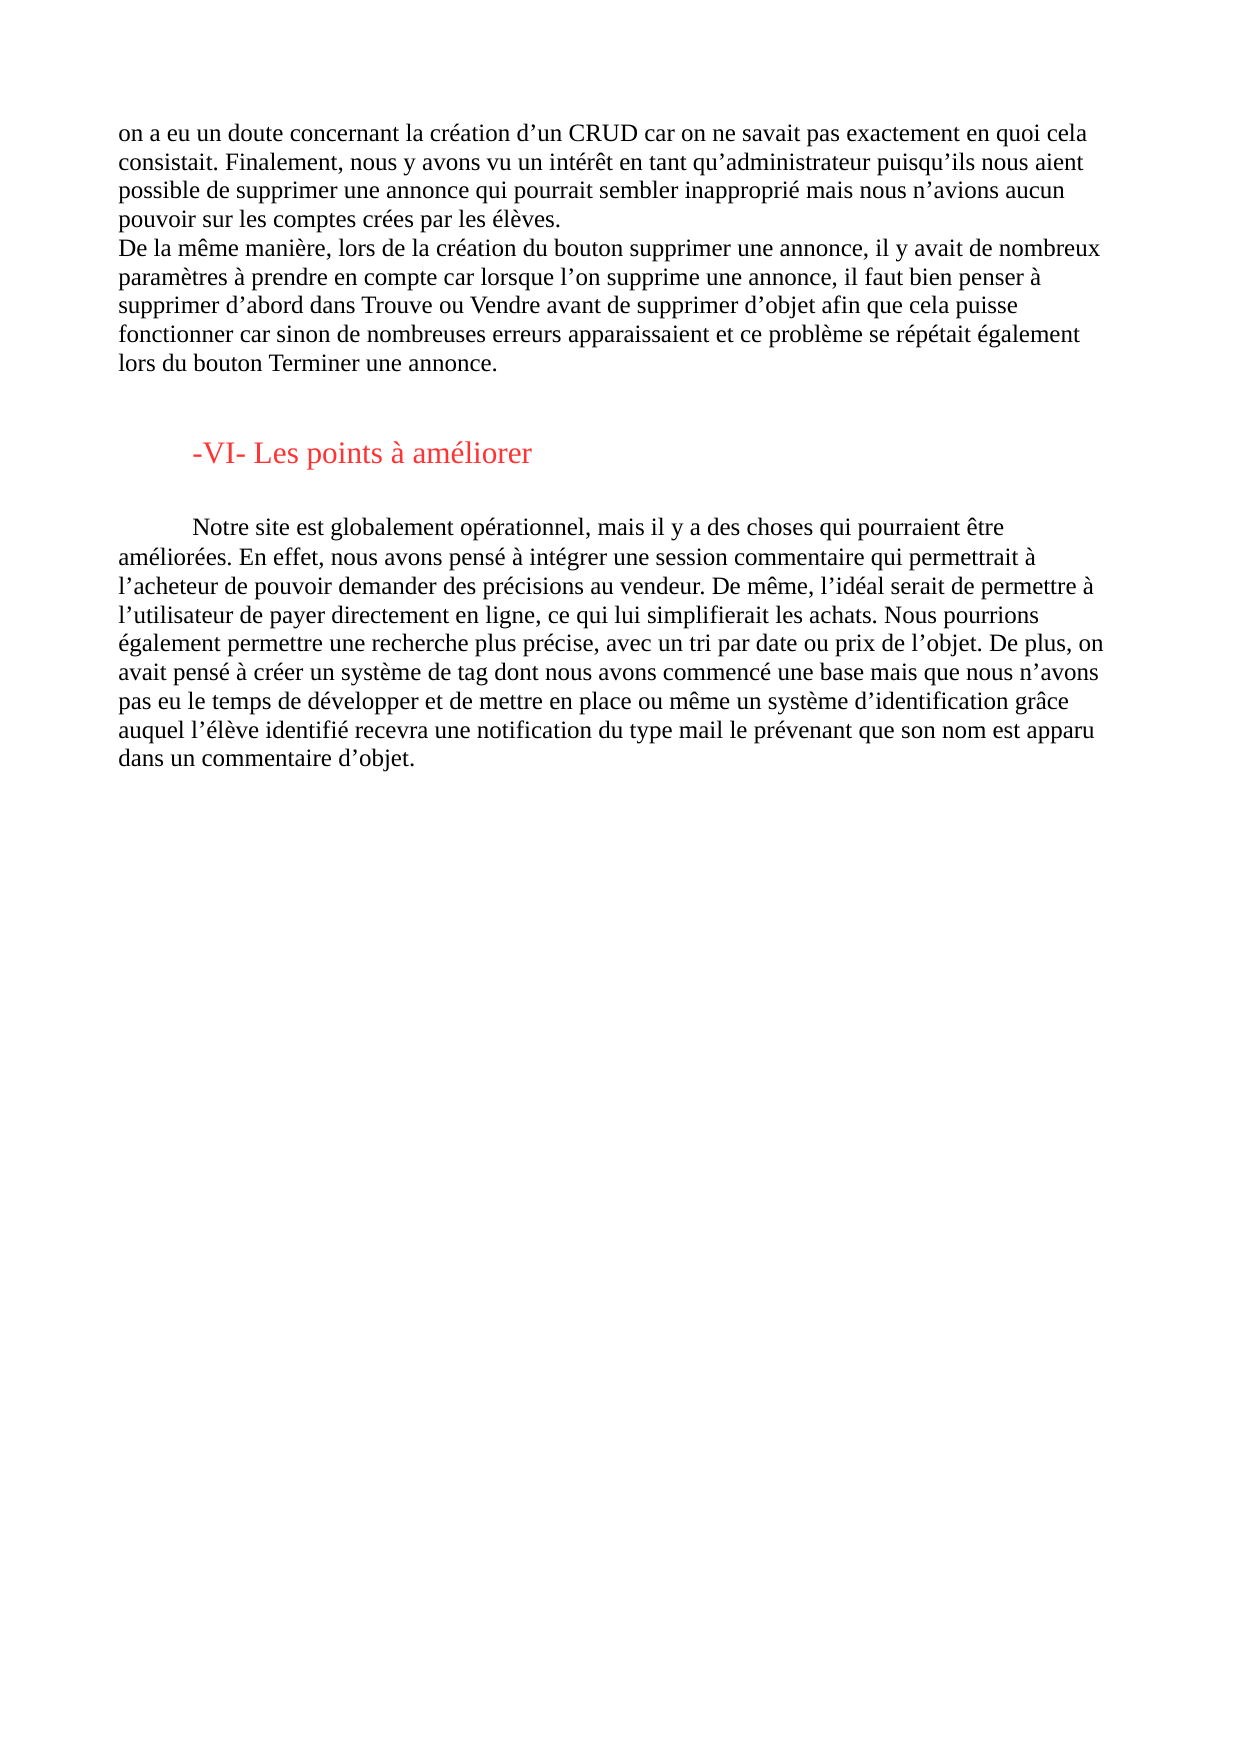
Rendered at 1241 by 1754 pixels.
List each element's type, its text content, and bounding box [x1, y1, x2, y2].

text on a eu un doute concernant la création d’un CRUD car on ne savait pas exactement en quoi cela consistait. Finalement, nous y avons vu un intérêt en tant qu’administrateur puisqu’ils nous aient possible de supprimer une annonce qui pourrait sembler inapproprié mais nous n’avions aucun pouvoir sur les comptes crées par les élèves. [118, 118, 1122, 233]
text -VI- Les points à améliorer [118, 434, 1122, 470]
text De la même manière, lors de la création du bouton supprimer une annonce, il y avait de nombreux paramètres à prendre en compte car lorsque l’on supprime une annonce, il faut bien penser à supprimer d’abord dans Trouve ou Vendre avant de supprimer d’objet afin que cela puisse fonctionner car sinon de nombreuses erreurs apparaissaient et ce problème se répétait également lors du bouton Terminer une annonce. [118, 233, 1122, 377]
text Notre site est globalement opérationnel, mais il y a des choses qui pourraient être améliorées. En effet, nous avons pensé à intégrer une session commentaire qui permettrait à l’acheteur de pouvoir demander des précisions au vendeur. De même, l’idéal serait de permettre à l’utilisateur de payer directement en ligne, ce qui lui simplifierait les achats. Nous pourrions également permettre une recherche plus précise, avec un tri par date ou prix de l’objet. De plus, on avait pensé à créer un système de tag dont nous avons commencé une base mais que nous n’avons pas eu le temps de développer et de mettre en place ou même un système d’identification grâce auquel l’élève identifié recevra une notification du type mail le prévenant que son nom est apparu dans un commentaire d’objet. [118, 506, 1122, 772]
